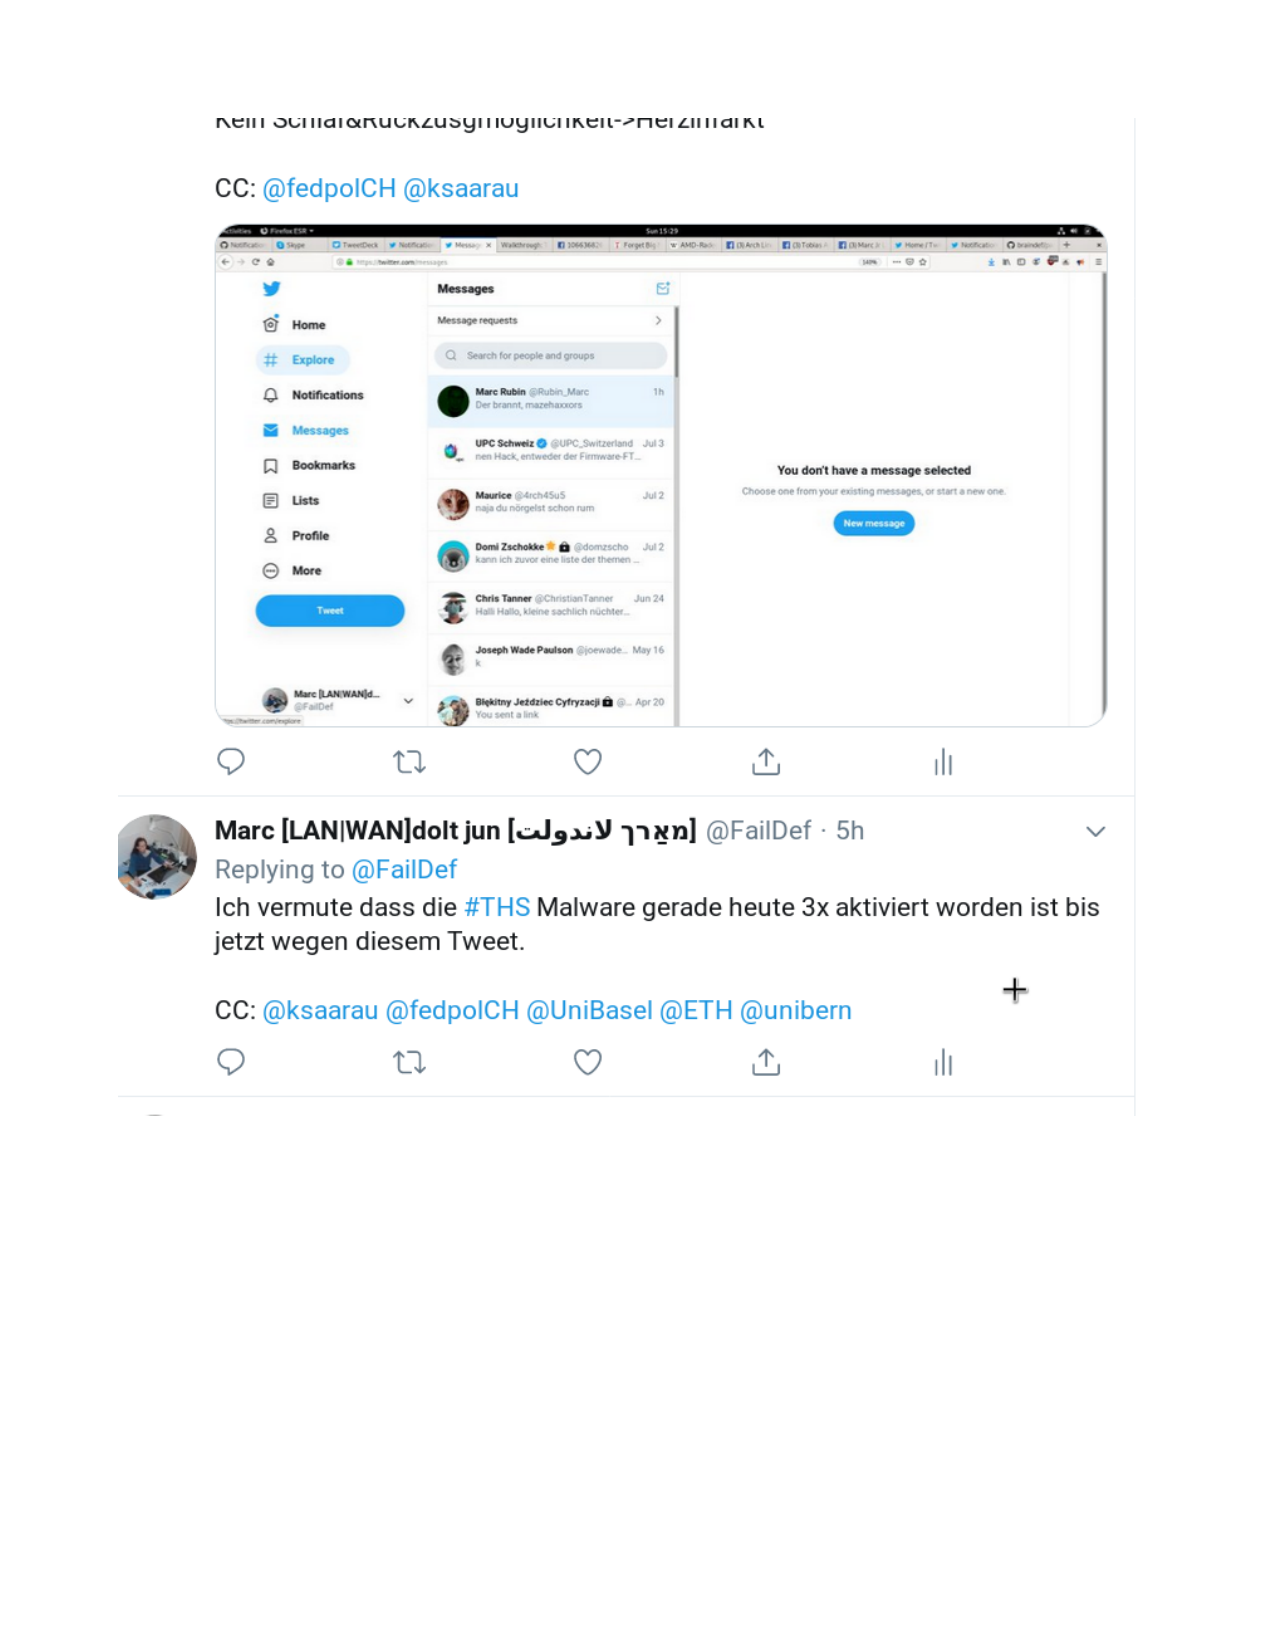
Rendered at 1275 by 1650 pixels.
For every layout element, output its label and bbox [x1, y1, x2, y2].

picture [118, 118, 1157, 1116]
